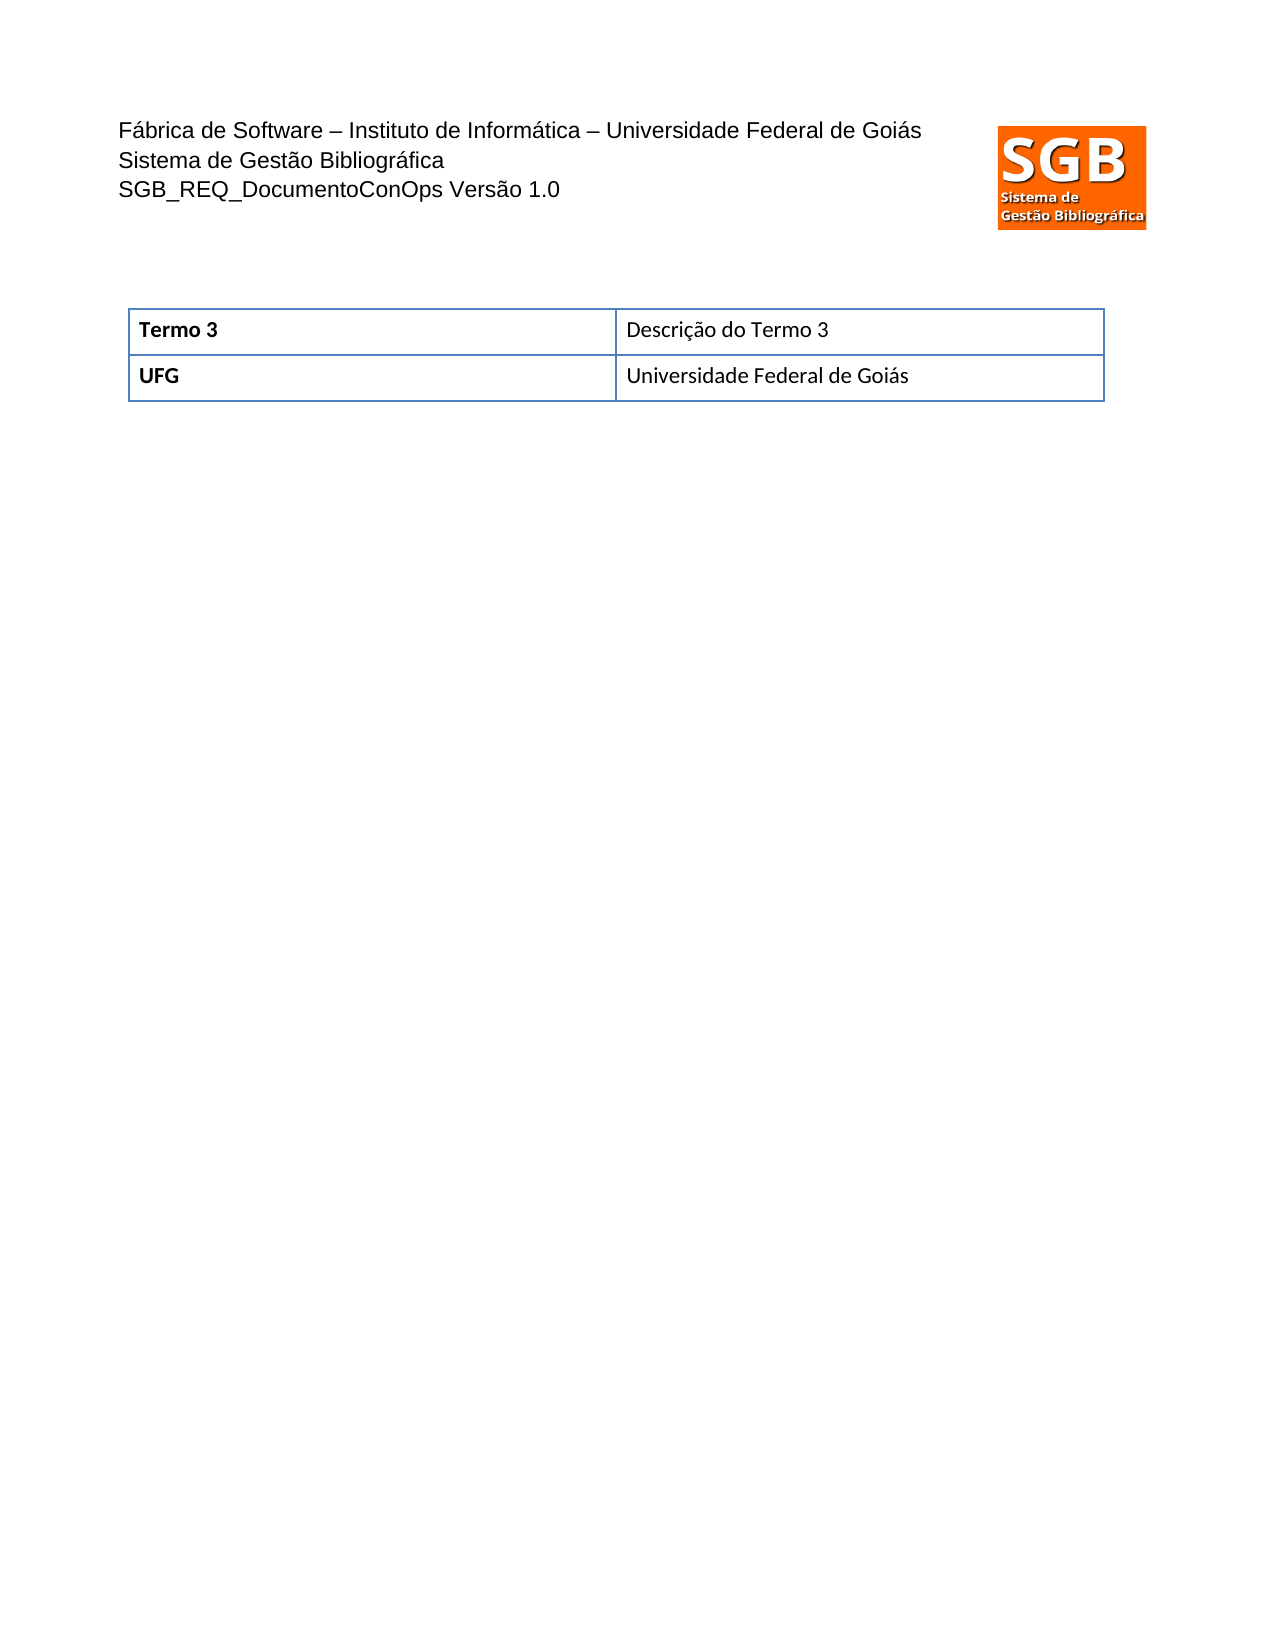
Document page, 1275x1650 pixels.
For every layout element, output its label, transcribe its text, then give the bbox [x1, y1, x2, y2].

table_cell Descrição do Termo 3 [617, 310, 1103, 354]
table_cell Termo 3 [130, 310, 615, 354]
picture [997, 126, 1147, 230]
table_cell Universidade Federal de Goiás [617, 356, 1103, 400]
table_cell UFG [130, 356, 615, 400]
